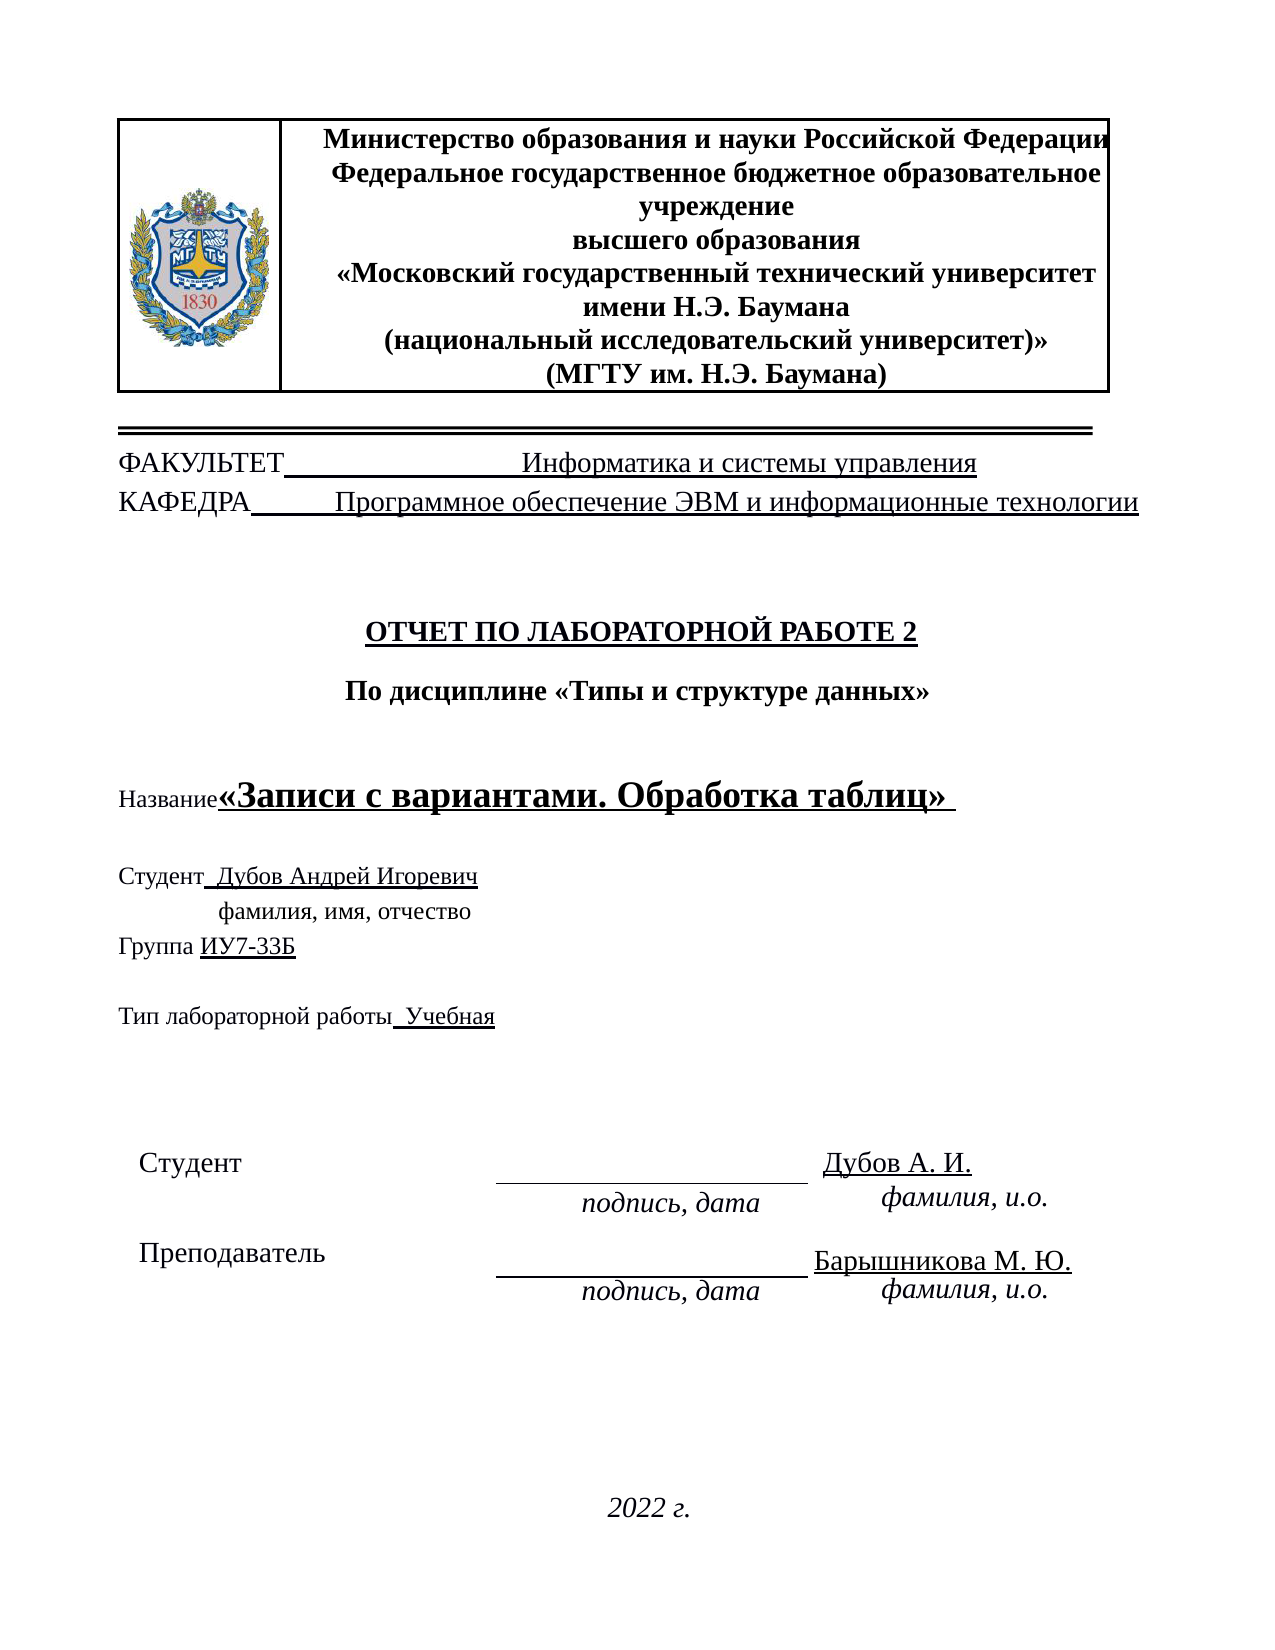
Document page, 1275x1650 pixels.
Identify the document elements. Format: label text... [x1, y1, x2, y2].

table_cell фамилия, и.о. Барышникова М. Ю. [808, 1183, 1131, 1276]
text фамилия, имя, отчество [118, 896, 1157, 925]
table_cell Преподаватель [112, 1183, 496, 1276]
title По дисциплине «Типы и структуре данных» [118, 673, 1157, 707]
table_cell подпись, дата [496, 1278, 808, 1311]
text Группа ИУ7-33Б [118, 931, 1157, 960]
text 2022 г. [144, 1490, 1157, 1524]
table_cell подпись, дата [496, 1184, 808, 1276]
table_header Министерство образования и науки Российской Федерации Федеральное государственное бюджетное образовательное учреждение высшего образования «Московский государственный технический университет имени Н.Э. Баумана (национальный исследовательский университет)» (МГТУ им. Н.Э. Баумана) [292, 121, 1107, 389]
table_header Дубов А. И. [808, 1149, 1131, 1182]
table_cell [112, 1276, 496, 1311]
text КАФЕДРА Программное обеспечение ЭВМ и информационные технологии [118, 484, 1157, 517]
text ФАКУЛЬТЕТ Информатика и системы управления [118, 445, 1157, 479]
text Тип лабораторной работы Учебная [118, 1001, 1157, 1030]
table_header [120, 121, 279, 390]
text Название«Записи с вариантами. Обработка таблиц» [118, 772, 1157, 815]
table_cell фамилия, и.о. [808, 1276, 1131, 1311]
title ОТЧЕТ ПО ЛАБОРАТОРНОЙ РАБОТЕ 2 [118, 614, 1157, 648]
table_header [496, 1149, 808, 1182]
table_header Студент [112, 1149, 496, 1182]
text Студент Дубов Андрей Игоревич [118, 861, 1157, 890]
table_header [282, 121, 1107, 390]
